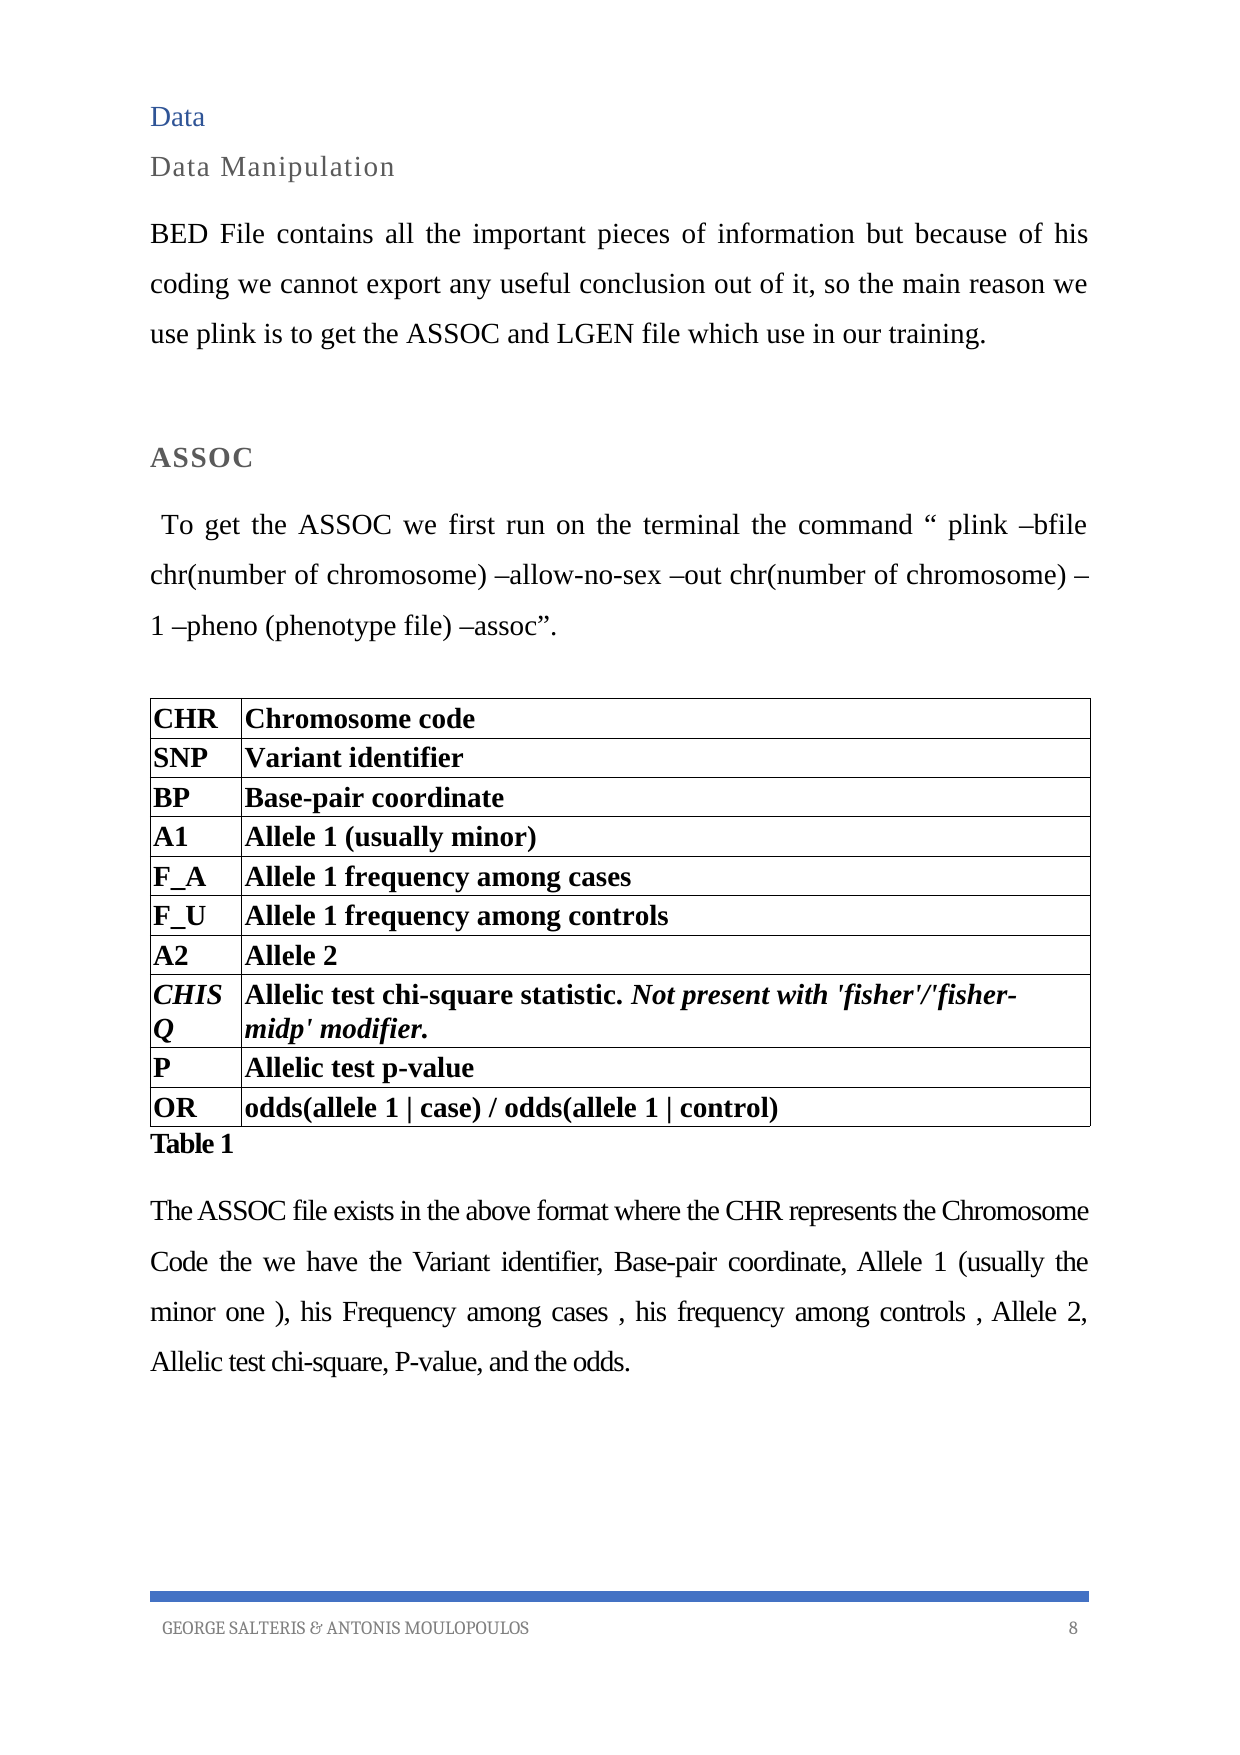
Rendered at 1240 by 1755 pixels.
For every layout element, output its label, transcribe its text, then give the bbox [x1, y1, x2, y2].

table_cell OR [151, 1088, 241, 1126]
table_cell P [151, 1048, 241, 1087]
table_cell F_U [151, 896, 241, 935]
table_cell odds(allele 1 | case) / odds(allele 1 | control) [242, 1088, 1090, 1126]
text Table 1 [150, 1127, 1089, 1160]
table_cell Allelic test p-value [242, 1048, 1090, 1087]
table_cell Allele 2 [242, 936, 1090, 974]
table_cell Allele 1 frequency among controls [242, 896, 1090, 935]
table_cell A2 [151, 936, 241, 974]
table_cell Allele 1 (usually minor) [242, 817, 1090, 856]
table_cell BP [151, 778, 241, 816]
table_cell Allele 1 frequency among cases [242, 857, 1090, 895]
subtitle ASSOC [150, 440, 1089, 474]
subtitle Data [150, 99, 1089, 132]
text BED File contains all the important pieces of information but because of his coding we cannot export any useful conclusion out of it, so the main reason we use plink is to get the ASSOC and LGEN file which use in our training. [150, 216, 1089, 350]
table_cell CHISQ [151, 975, 241, 1047]
table_cell Base-pair coordinate [242, 778, 1090, 816]
table_header Chromosome code [242, 699, 1090, 737]
table_cell Allelic test chi-square statistic. Not present with 'fisher'/'fisher-midp' modifier. [242, 975, 1090, 1047]
table_cell F_A [151, 857, 241, 895]
table_cell A1 [151, 817, 241, 856]
table_cell Variant identifier [242, 739, 1090, 777]
text The ASSOC file exists in the above format where the CHR represents the Chromosome Code the we have the Variant identifier, Base-pair coordinate, Allele 1 (usually the minor one ), his Frequency among cases , his frequency among controls , Allele 2, Allelic test chi-square, P-value, and the odds. [150, 1193, 1089, 1378]
text To get the ASSOC we first run on the terminal the command “ plink –bfile chr(number of chromosome) –allow-no-sex –out chr(number of chromosome) –1 –pheno (phenotype file) –assoc”. [150, 507, 1089, 641]
subtitle Data Manipulation [150, 149, 1089, 183]
table_header CHR [151, 699, 241, 737]
table_cell SNP [151, 739, 241, 777]
